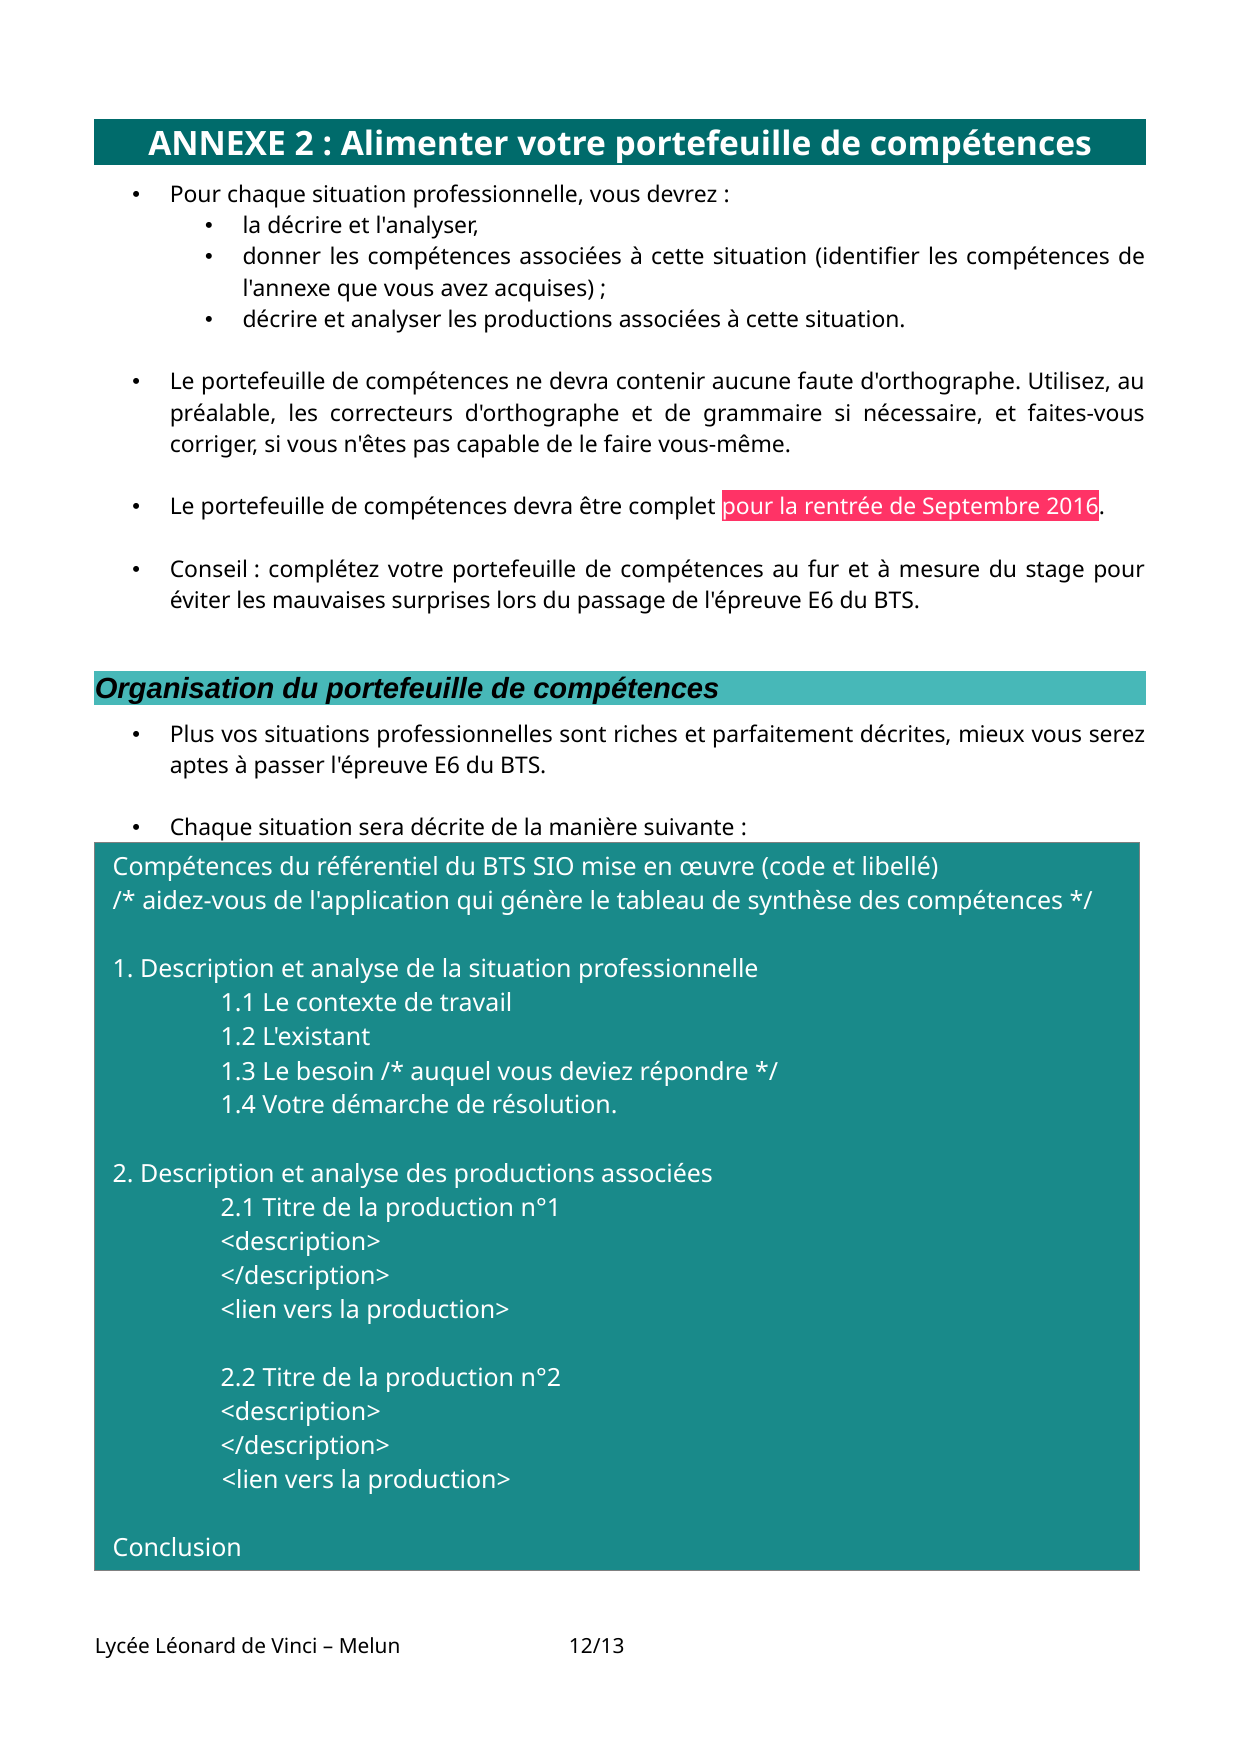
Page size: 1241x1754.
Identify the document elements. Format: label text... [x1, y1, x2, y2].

list donner les compétences associées à cette situation (identifier les compétences de l'annexe que vous avez acquises) ; [205, 240, 1146, 303]
list Le portefeuille de compétences ne devra contenir aucune faute d'orthographe. Utilisez, au préalable, les correcteurs d'orthographe et de grammaire si nécessaire, et faites-vous corriger, si vous n'êtes pas capable de le faire vous-même. [132, 365, 1146, 459]
subtitle Organisation du portefeuille de compétences [94, 671, 1146, 705]
list Pour chaque situation professionnelle, vous devrez : [132, 178, 1146, 209]
list Chaque situation sera décrite de la manière suivante : [132, 811, 1146, 842]
subtitle ANNEXE 2 : Alimenter votre portefeuille de compétences [94, 119, 1146, 165]
list la décrire et l'analyser, [205, 209, 1146, 240]
list Conseil : complétez votre portefeuille de compétences au fur et à mesure du stage pour éviter les mauvaises surprises lors du passage de l'épreuve E6 du BTS. [132, 553, 1146, 615]
list Plus vos situations professionnelles sont riches et parfaitement décrites, mieux vous serez aptes à passer l'épreuve E6 du BTS. [132, 717, 1146, 780]
list décrire et analyser les productions associées à cette situation. [205, 303, 1146, 334]
list Le portefeuille de compétences devra être complet pour la rentrée de Septembre 2016. [132, 490, 1146, 521]
